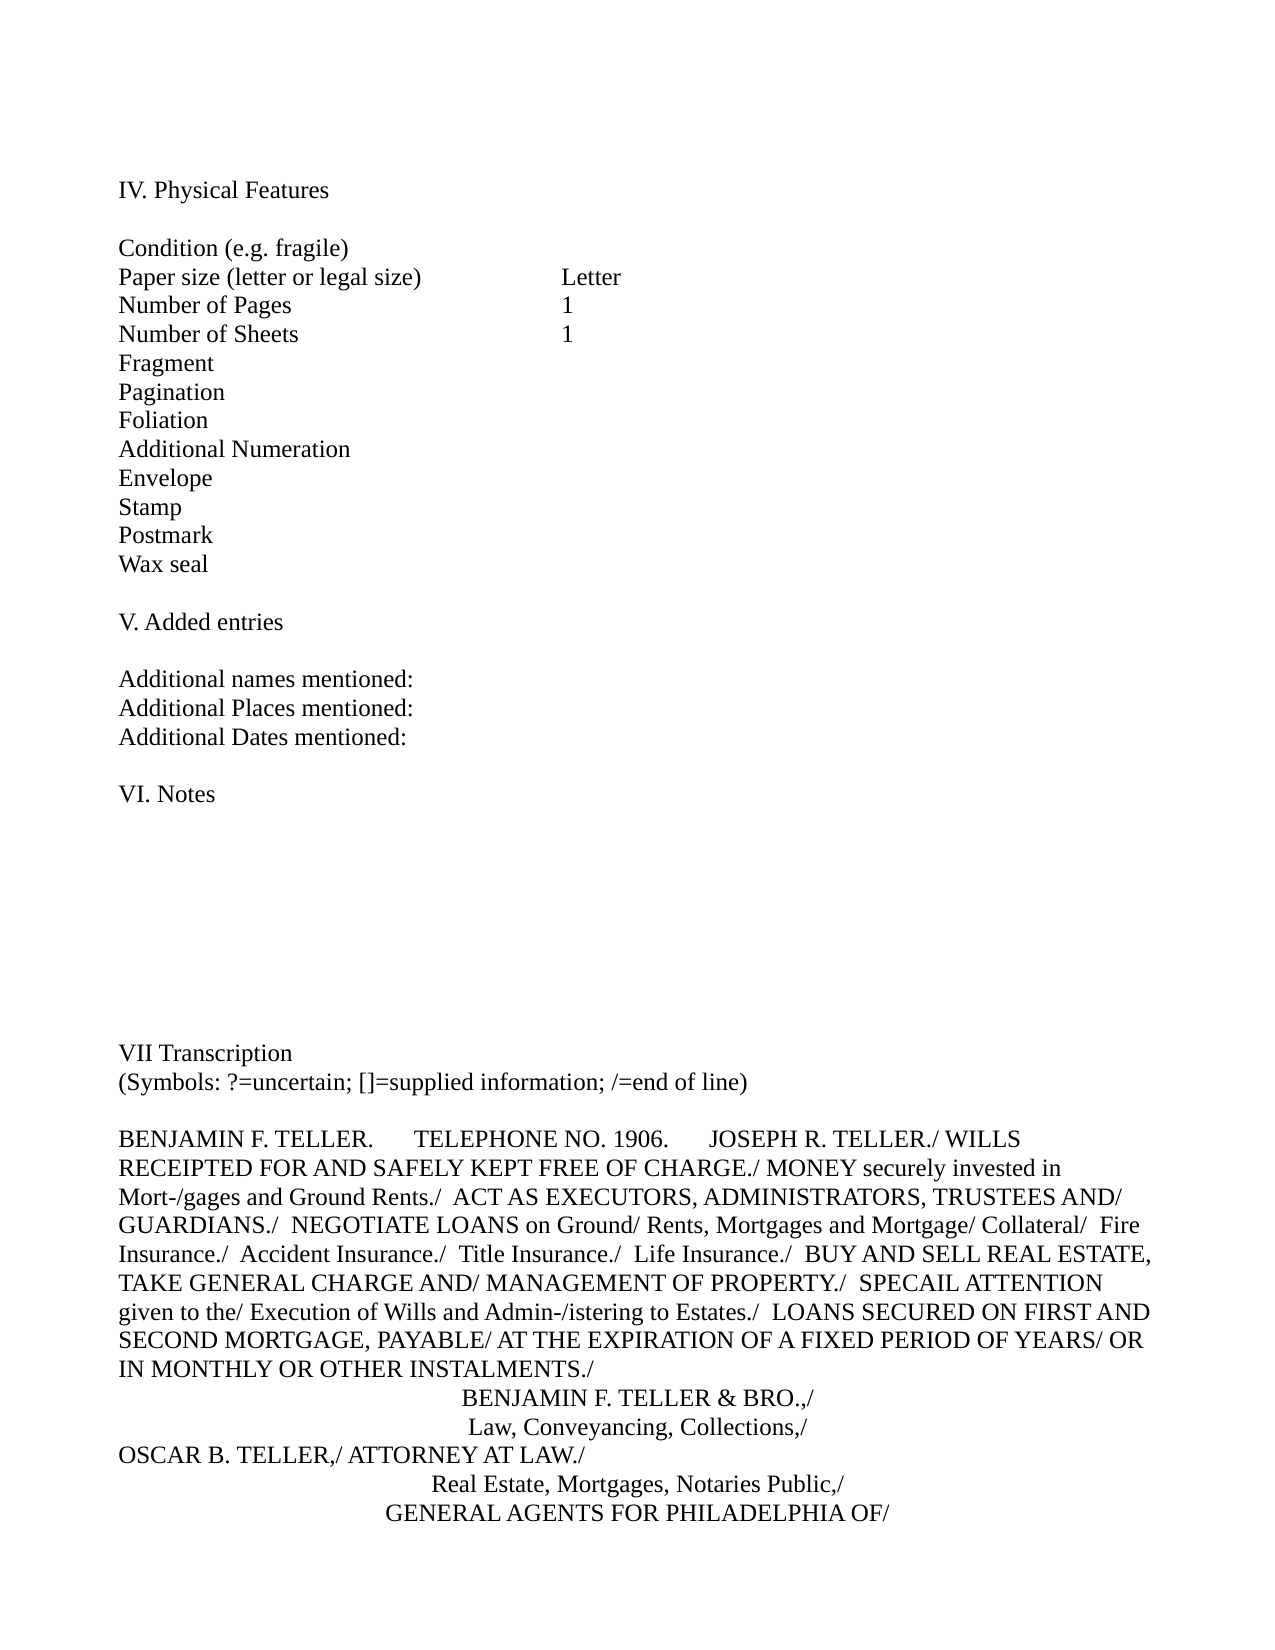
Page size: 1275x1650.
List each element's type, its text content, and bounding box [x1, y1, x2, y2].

text Additional names mentioned: [118, 664, 1157, 693]
text VI. Notes [118, 779, 1157, 808]
text V. Added entries [118, 607, 1157, 636]
text Wax seal [118, 549, 1157, 578]
text (Symbols: ?=uncertain; []=supplied information; /=end of line) [118, 1067, 1157, 1096]
text Law, Conveyancing, Collections,/ [118, 1412, 1157, 1441]
text Fragment [118, 348, 1157, 377]
text BENJAMIN F. TELLER. TELEPHONE NO. 1906. JOSEPH R. TELLER./ WILLS RECEIPTED FOR AND SAFELY KEPT FREE OF CHARGE./ MONEY securely invested in Mort-/gages and Ground Rents./ ACT AS EXECUTORS, ADMINISTRATORS, TRUSTEES AND/ GUARDIANS./ NEGOTIATE LOANS on Ground/ Rents, Mortgages and Mortgage/ Collateral/ Fire Insurance./ Accident Insurance./ Title Insurance./ Life Insurance./ BUY AND SELL REAL ESTATE, TAKE GENERAL CHARGE AND/ MANAGEMENT OF PROPERTY./ SPECAIL ATTENTION given to the/ Execution of Wills and Admin-/istering to Estates./ LOANS SECURED ON FIRST AND SECOND MORTGAGE, PAYABLE/ AT THE EXPIRATION OF A FIXED PERIOD OF YEARS/ OR IN MONTHLY OR OTHER INSTALMENTS./ [118, 1124, 1157, 1383]
text Additional Places mentioned: [118, 693, 1157, 722]
text Paper size (letter or legal size) Letter [118, 262, 1157, 291]
text BENJAMIN F. TELLER & BRO.,/ [118, 1383, 1157, 1412]
text Additional Dates mentioned: [118, 722, 1157, 751]
text Pagination [118, 377, 1157, 406]
text Number of Pages 1 [118, 291, 1157, 319]
text Additional Numeration [118, 434, 1157, 463]
text OSCAR B. TELLER,/ ATTORNEY AT LAW./ [118, 1441, 1157, 1469]
text Condition (e.g. fragile) [118, 233, 1157, 262]
text Foliation [118, 406, 1157, 434]
text Number of Sheets 1 [118, 319, 1157, 348]
text Envelope [118, 463, 1157, 492]
text Stamp [118, 492, 1157, 521]
text VII Transcription [118, 1038, 1157, 1067]
text Postma rk [118, 521, 1157, 549]
text IV. Physical Features [118, 176, 1157, 204]
text GENERAL AGENTS FOR PHILADELPHIA OF/ [118, 1498, 1157, 1527]
text Real Estate, Mortgages, Notaries Public,/ [118, 1469, 1157, 1498]
